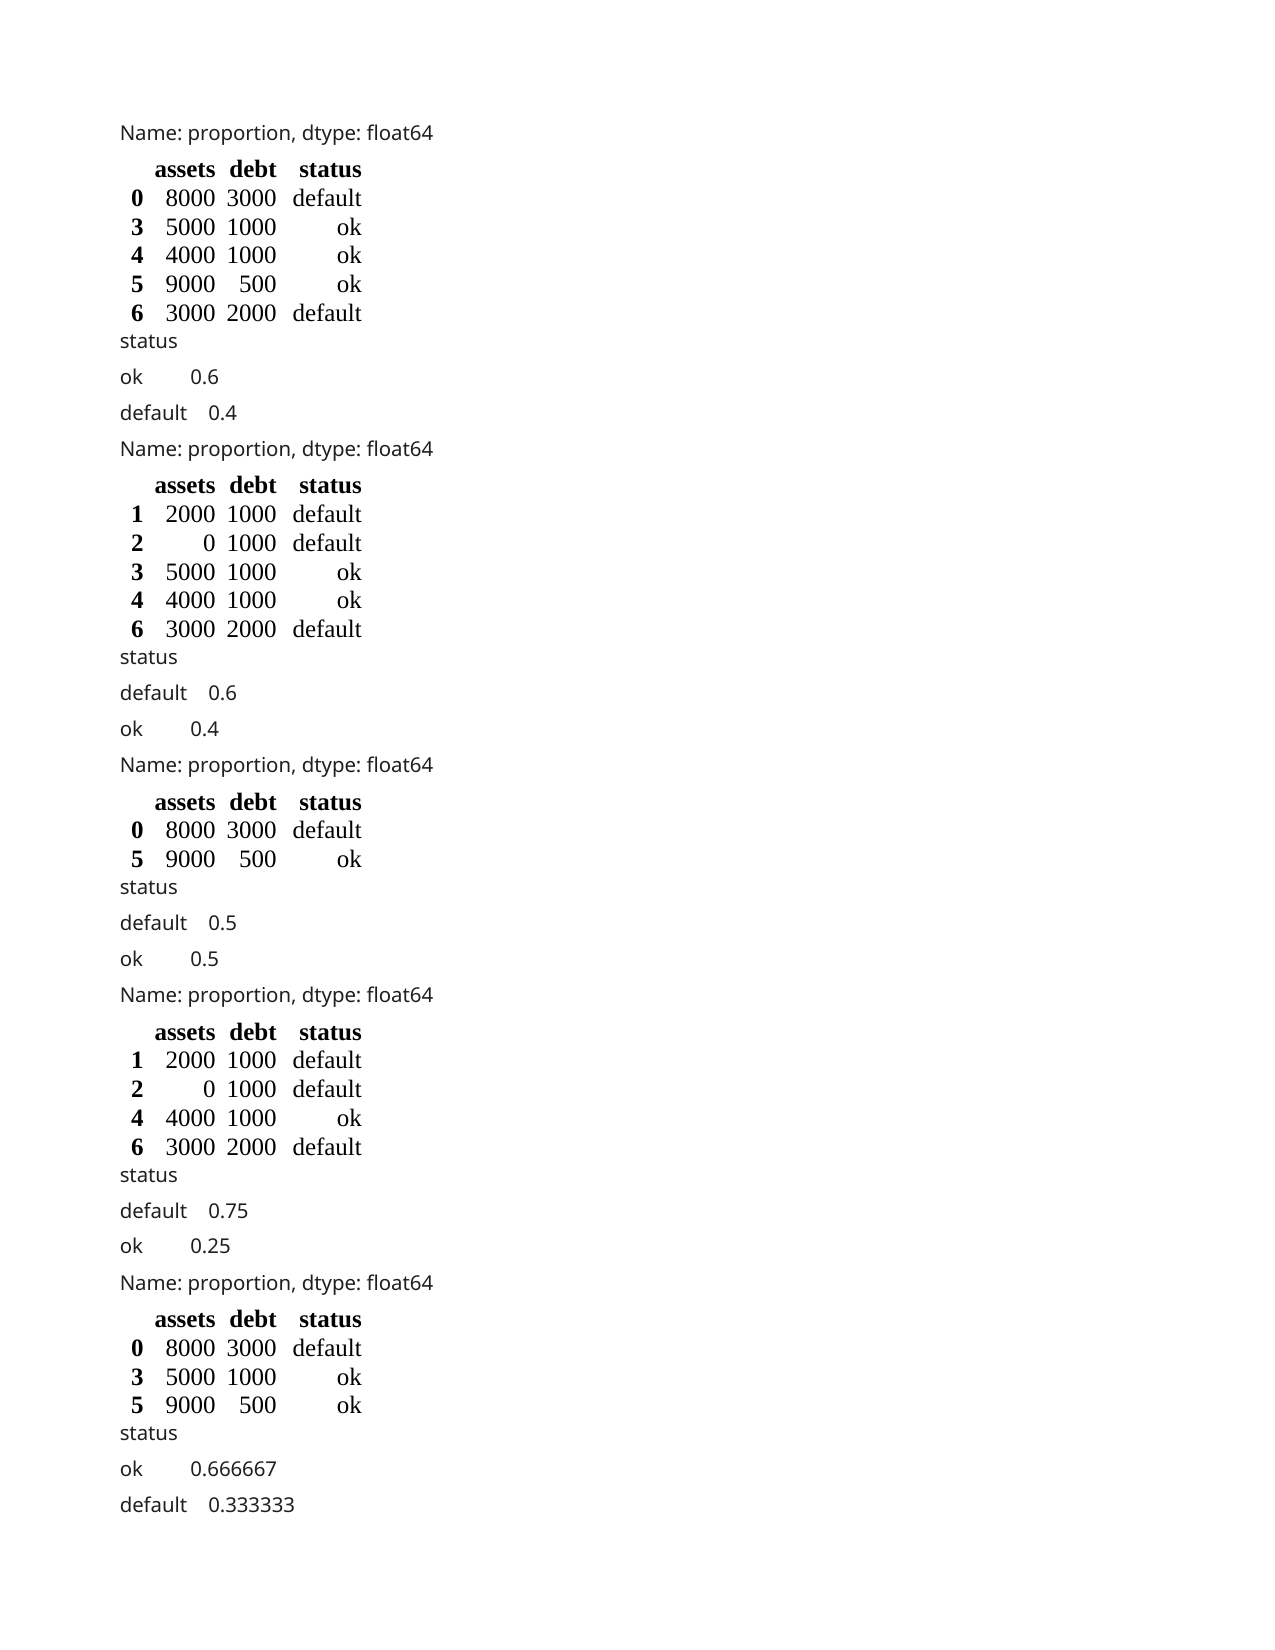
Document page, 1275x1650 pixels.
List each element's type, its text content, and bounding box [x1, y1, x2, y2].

table_header assets [143, 470, 215, 499]
table_cell ok [276, 212, 361, 240]
text ok 0.6 [118, 362, 1157, 390]
text default 0.5 [118, 909, 1157, 936]
table_header assets [143, 1017, 215, 1045]
text ok 0.25 [118, 1232, 1157, 1260]
table_cell 4000 [143, 240, 215, 269]
table_cell 5 [118, 1390, 143, 1419]
table_cell default [276, 1132, 361, 1160]
table_cell 1000 [215, 1362, 276, 1390]
table_cell default [276, 499, 361, 528]
text status [118, 327, 1157, 354]
table_cell 6 [118, 614, 143, 643]
table_header status [276, 470, 361, 499]
table_cell 2000 [143, 1045, 215, 1074]
table_cell 0 [118, 183, 143, 212]
table_cell 5000 [143, 212, 215, 240]
table_cell 8000 [143, 183, 215, 212]
table_cell default [276, 183, 361, 212]
table_cell 1000 [215, 557, 276, 585]
table_header [118, 154, 143, 183]
table_cell 4 [118, 585, 143, 614]
table_cell 0 [118, 815, 143, 844]
table_header assets [143, 787, 215, 815]
text default 0.6 [118, 679, 1157, 706]
table_cell 9000 [143, 269, 215, 298]
table_cell default [276, 1074, 361, 1103]
table_cell 5000 [143, 557, 215, 585]
table_cell ok [276, 585, 361, 614]
table_cell 6 [118, 298, 143, 327]
text Name: proportion, dtype: float64 [118, 981, 1157, 1008]
table_cell ok [276, 1362, 361, 1390]
table_cell ok [276, 1390, 361, 1419]
table_cell 8000 [143, 1333, 215, 1362]
table_cell default [276, 1333, 361, 1362]
text ok 0.4 [118, 715, 1157, 742]
text Name: proportion, dtype: float64 [118, 1268, 1157, 1296]
table_cell 1000 [215, 1074, 276, 1103]
table_cell 500 [215, 844, 276, 873]
table_cell 1000 [215, 1045, 276, 1074]
table_cell 5 [118, 844, 143, 873]
table_cell 1 [118, 499, 143, 528]
table_header [118, 1304, 143, 1333]
table_cell 4000 [143, 585, 215, 614]
text Name: proportion, dtype: float64 [118, 118, 1157, 146]
table_header debt [215, 787, 276, 815]
table_cell 1000 [215, 1103, 276, 1132]
table_cell 1000 [215, 585, 276, 614]
table_header status [276, 787, 361, 815]
table_cell default [276, 1045, 361, 1074]
table_header status [276, 1304, 361, 1333]
table_cell default [276, 614, 361, 643]
table_header status [276, 154, 361, 183]
table_cell 2000 [143, 499, 215, 528]
table_cell ok [276, 269, 361, 298]
table_cell 3 [118, 212, 143, 240]
table_header debt [215, 154, 276, 183]
text Name: proportion, dtype: float64 [118, 751, 1157, 778]
table_cell 1000 [215, 240, 276, 269]
table_cell default [276, 298, 361, 327]
table_cell 1000 [215, 528, 276, 557]
table_cell 0 [118, 1333, 143, 1362]
table_header status [276, 1017, 361, 1045]
table_cell 0 [143, 1074, 215, 1103]
text default 0.333333 [118, 1491, 1157, 1519]
table_cell 4000 [143, 1103, 215, 1132]
table_cell 2000 [215, 298, 276, 327]
table_cell 3000 [143, 1132, 215, 1160]
table_cell 5 [118, 269, 143, 298]
table_cell default [276, 528, 361, 557]
table_cell 3000 [215, 1333, 276, 1362]
table_cell 1000 [215, 212, 276, 240]
table_cell 4 [118, 1103, 143, 1132]
table_cell 500 [215, 269, 276, 298]
text status [118, 1419, 1157, 1447]
text default 0.4 [118, 398, 1157, 426]
text status [118, 1160, 1157, 1188]
table_cell 3 [118, 557, 143, 585]
table_header assets [143, 1304, 215, 1333]
table_header [118, 470, 143, 499]
table_cell 5000 [143, 1362, 215, 1390]
table_cell 2 [118, 528, 143, 557]
text status [118, 643, 1157, 671]
table_cell 3000 [215, 183, 276, 212]
text ok 0.5 [118, 945, 1157, 972]
table_cell 1 [118, 1045, 143, 1074]
table_cell 8000 [143, 815, 215, 844]
text Name: proportion, dtype: float64 [118, 434, 1157, 462]
table_cell 9000 [143, 1390, 215, 1419]
text ok 0.666667 [118, 1455, 1157, 1483]
table_header debt [215, 1304, 276, 1333]
table_cell 3000 [143, 614, 215, 643]
table_cell 500 [215, 1390, 276, 1419]
table_cell 1000 [215, 499, 276, 528]
table_header debt [215, 1017, 276, 1045]
table_cell 2 [118, 1074, 143, 1103]
table_header [118, 1017, 143, 1045]
table_cell 3 [118, 1362, 143, 1390]
table_cell 0 [143, 528, 215, 557]
table_cell ok [276, 844, 361, 873]
table_cell 9000 [143, 844, 215, 873]
table_cell 3000 [143, 298, 215, 327]
table_header assets [143, 154, 215, 183]
table_cell 4 [118, 240, 143, 269]
table_cell ok [276, 240, 361, 269]
table_cell ok [276, 557, 361, 585]
table_cell 2000 [215, 1132, 276, 1160]
table_cell 6 [118, 1132, 143, 1160]
text default 0.75 [118, 1196, 1157, 1224]
table_header debt [215, 470, 276, 499]
table_cell ok [276, 1103, 361, 1132]
table_cell 2000 [215, 614, 276, 643]
table_cell 3000 [215, 815, 276, 844]
table_cell default [276, 815, 361, 844]
table_header [118, 787, 143, 815]
text status [118, 873, 1157, 901]
